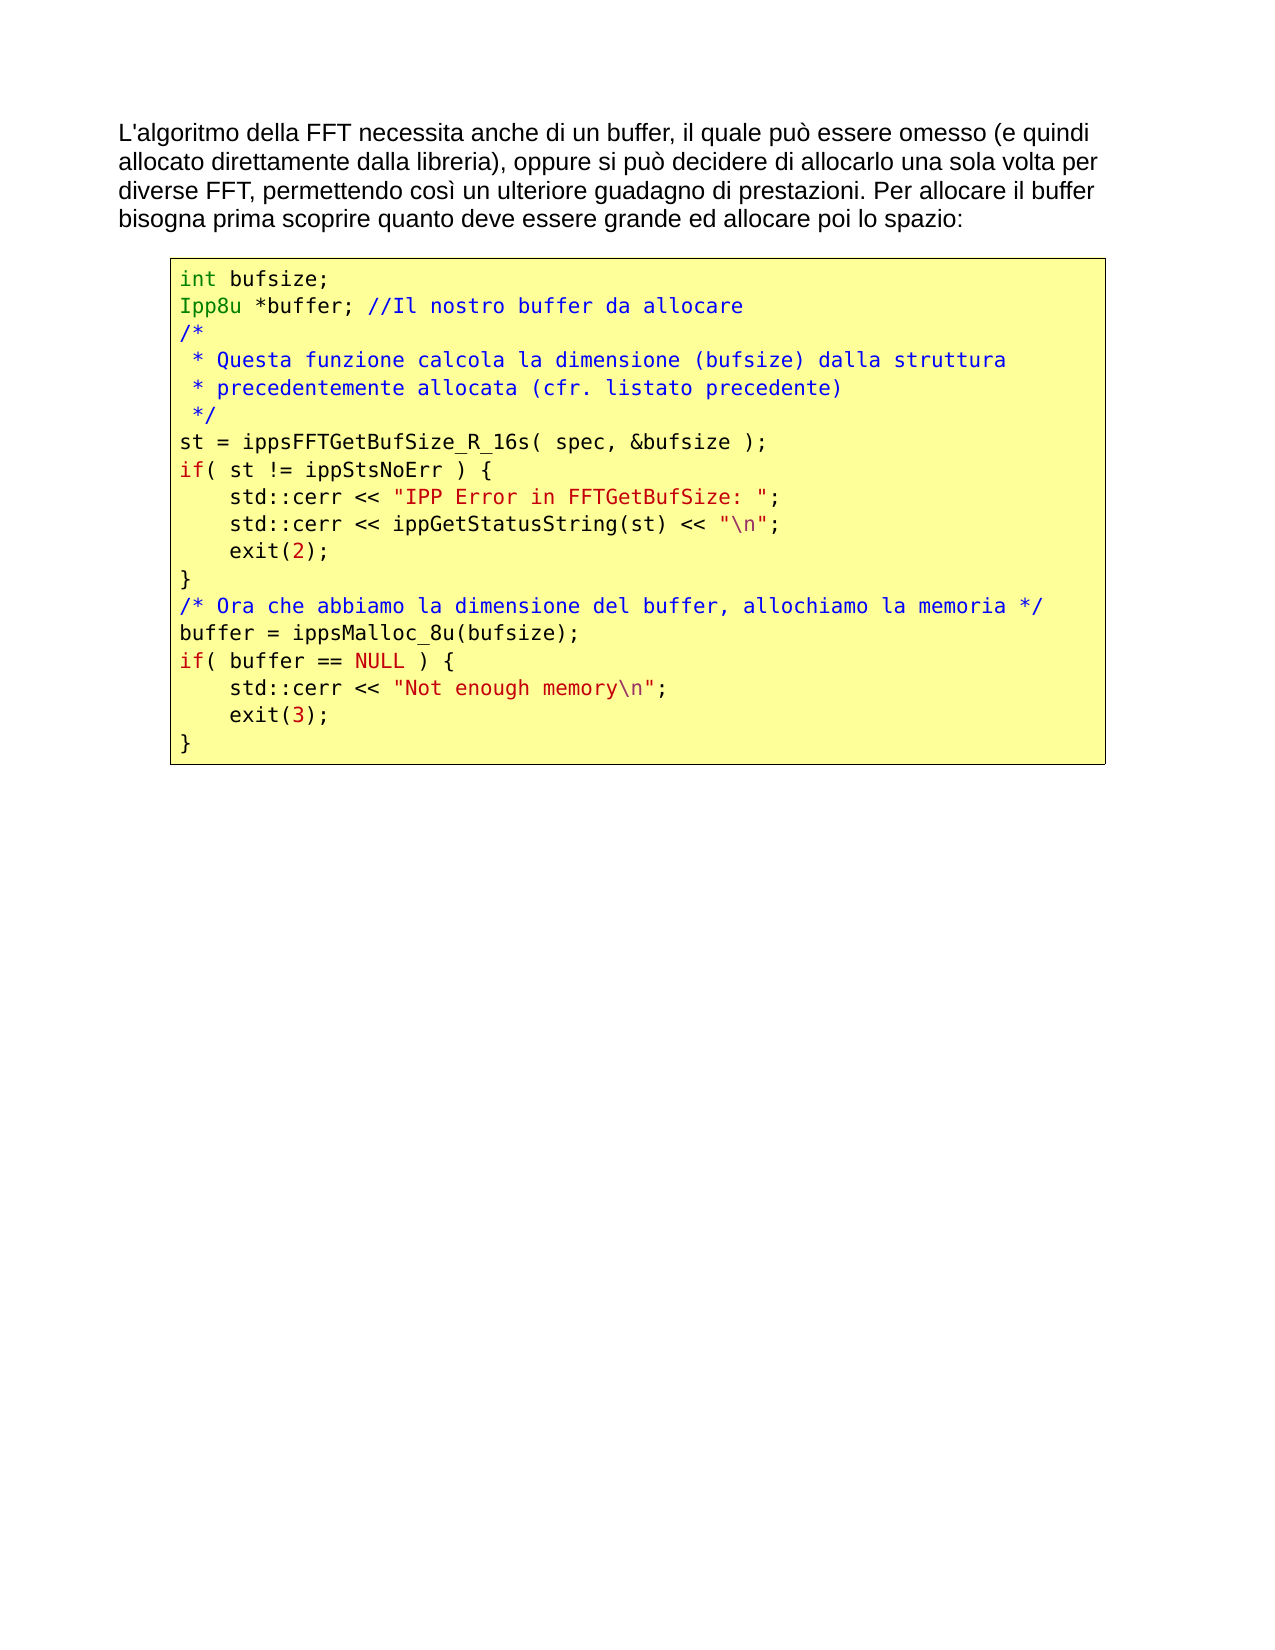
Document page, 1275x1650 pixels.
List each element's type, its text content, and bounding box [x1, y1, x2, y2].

text L'algoritmo della FFT necessita anche di un buffer, il quale può essere omesso (e quindi allocato direttamente dalla libreria), oppure si può decidere di allocarlo una sola volta per diverse FFT, permettendo così un ulteriore guadagno di prestazioni. Per allocare il buffer bisogna prima scoprire quanto deve essere grande ed allocare poi lo spazio: [118, 118, 1157, 233]
text } [179, 731, 1096, 755]
text int bufsize; [179, 267, 1096, 291]
text if( st != ippStsNoErr ) { [179, 458, 1096, 482]
text } [179, 567, 1096, 591]
text */ [179, 403, 1096, 427]
text * Questa funzione calcola la dimensione (bufsize) dalla struttura [179, 348, 1096, 373]
text /* [179, 321, 1096, 345]
text buffer = ippsMalloc_8u(bufsize); [179, 621, 1096, 646]
text /* Ora che abbiamo la dimensione del buffer, allochiamo la memoria */ [179, 594, 1096, 618]
text std::cerr << ippGetStatusString(st) << "\n"; [179, 512, 1096, 536]
text exit(2); [179, 539, 1096, 564]
text Ipp8u *buffer; //Il nostro buffer da allocare [179, 294, 1096, 318]
text exit(3); [179, 703, 1096, 727]
text if( buffer == NULL ) { [179, 649, 1096, 673]
text st = ippsFFTGetBufSize_R_16s( spec, &bufsize ); [179, 430, 1096, 454]
text * precedentemente allocata (cfr. listato precedente) [179, 376, 1096, 400]
text std::cerr << "Not enough memory\n"; [179, 676, 1096, 700]
text std::cerr << "IPP Error in FFTGetBufSize: "; [179, 485, 1096, 509]
